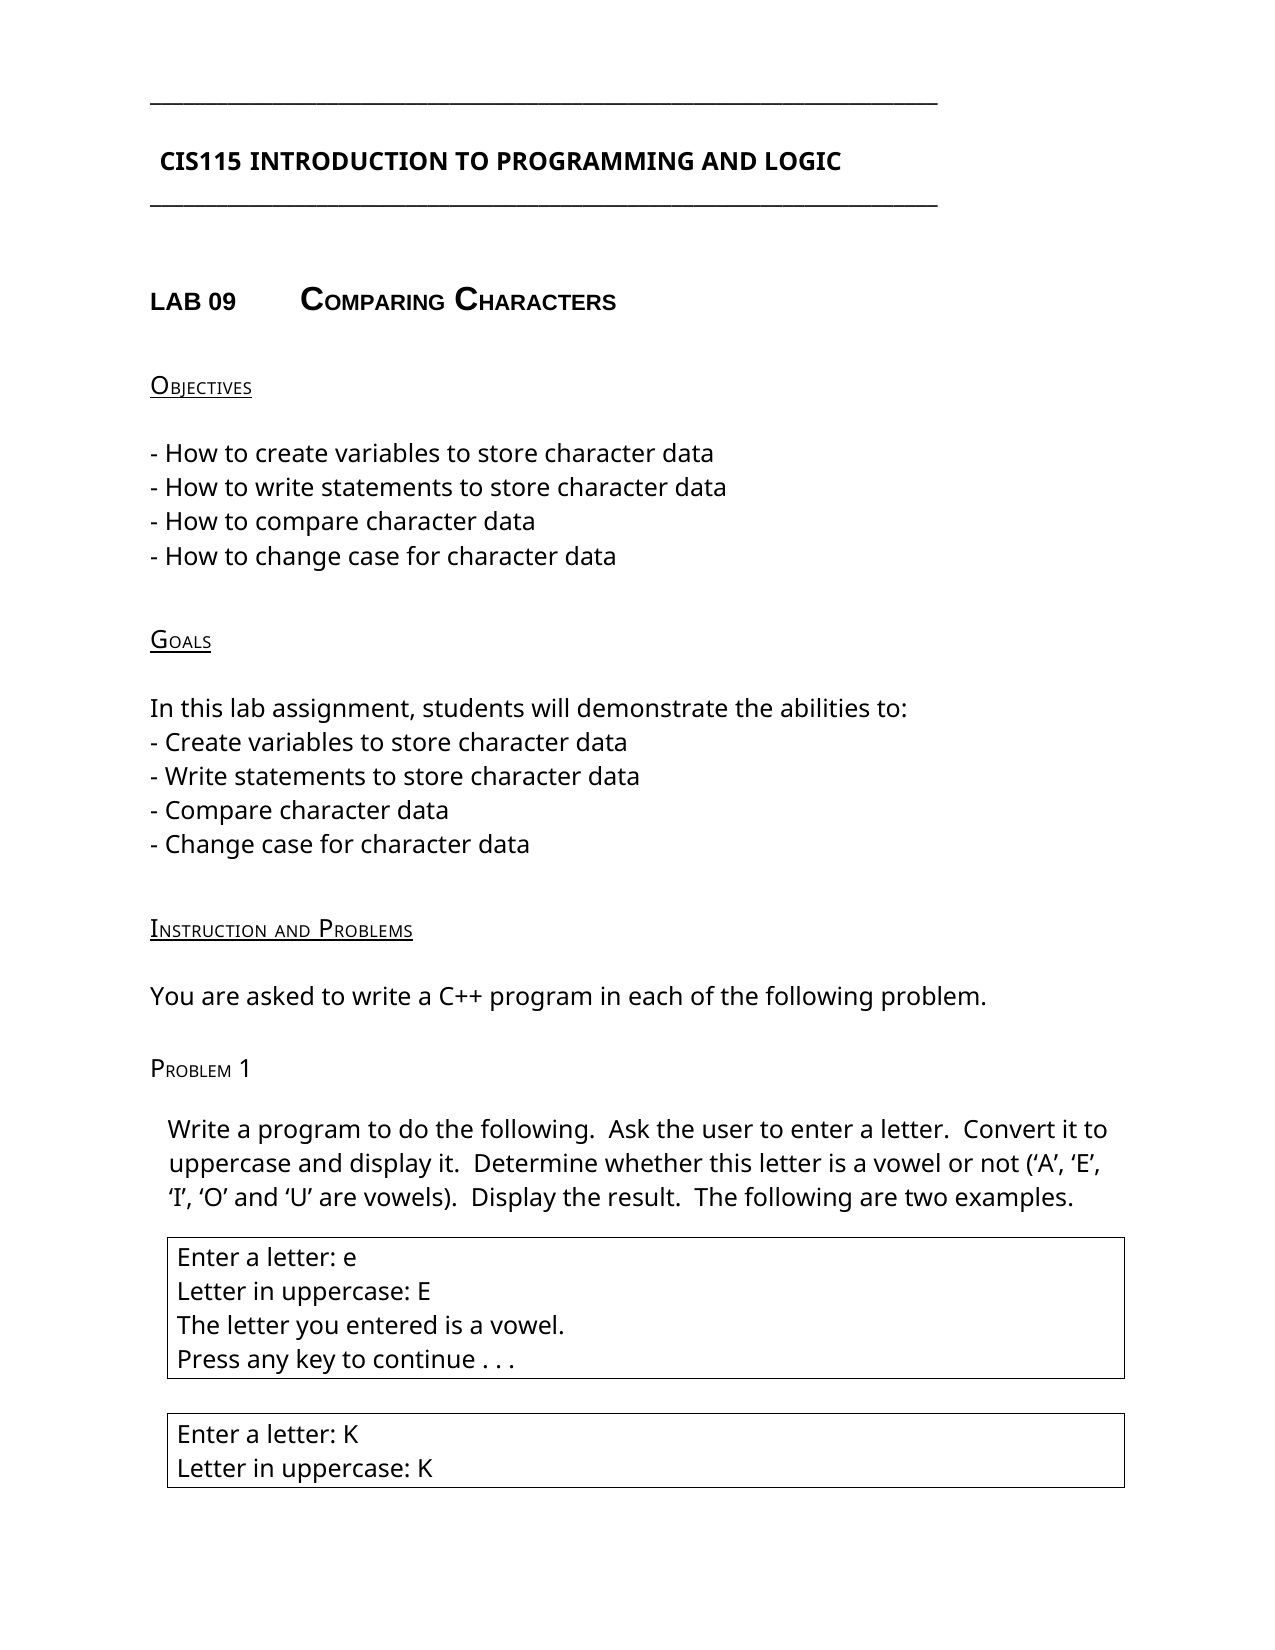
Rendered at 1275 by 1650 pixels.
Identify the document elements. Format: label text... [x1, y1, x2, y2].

text Letter in uppercase: E [168, 1271, 1124, 1305]
text - Compare character data [150, 792, 1125, 827]
text _______________________________________________________________________ [150, 75, 1125, 109]
text You are asked to write a C++ program in each of the following problem. [150, 979, 1125, 1013]
text CIS115 Introduction to Programming and Logic [150, 143, 1125, 177]
text The letter you entered is a vowel. [168, 1305, 1124, 1339]
text Press any key to continue . . . [168, 1339, 1124, 1378]
text - How to change case for character data [150, 538, 1125, 572]
text In this lab assignment, students will demonstrate the abilities to: [150, 690, 1125, 724]
text - How to write statements to store character data [150, 470, 1125, 504]
text Enter a letter: e [168, 1238, 1124, 1271]
text - Create variables to store character data [150, 724, 1125, 758]
text Letter in uppercase: K [168, 1447, 1124, 1487]
text Enter a letter: K [168, 1414, 1124, 1447]
subtitle Objectives [150, 368, 1125, 402]
text - How to compare character data [150, 504, 1125, 538]
title LAB 09 Comparing Characters [150, 279, 1125, 318]
text - How to create variables to store character data [150, 436, 1125, 470]
text _______________________________________________________________________ [150, 177, 1125, 211]
subtitle Instruction and Problems [150, 911, 1125, 945]
subtitle Problem 1 [150, 1051, 1125, 1085]
text Write a program to do the following. Ask the user to enter a letter. Convert it to uppercase and display it. Determine whether this letter is a vowel or not (‘A’, ‘E’, ‘I’, ‘O’ and ‘U’ are vowels). Display the result. The following are two examples. [167, 1112, 1125, 1214]
text - Change case for character data [150, 827, 1125, 861]
text - Write statements to store character data [150, 758, 1125, 792]
subtitle Goals [150, 622, 1125, 656]
